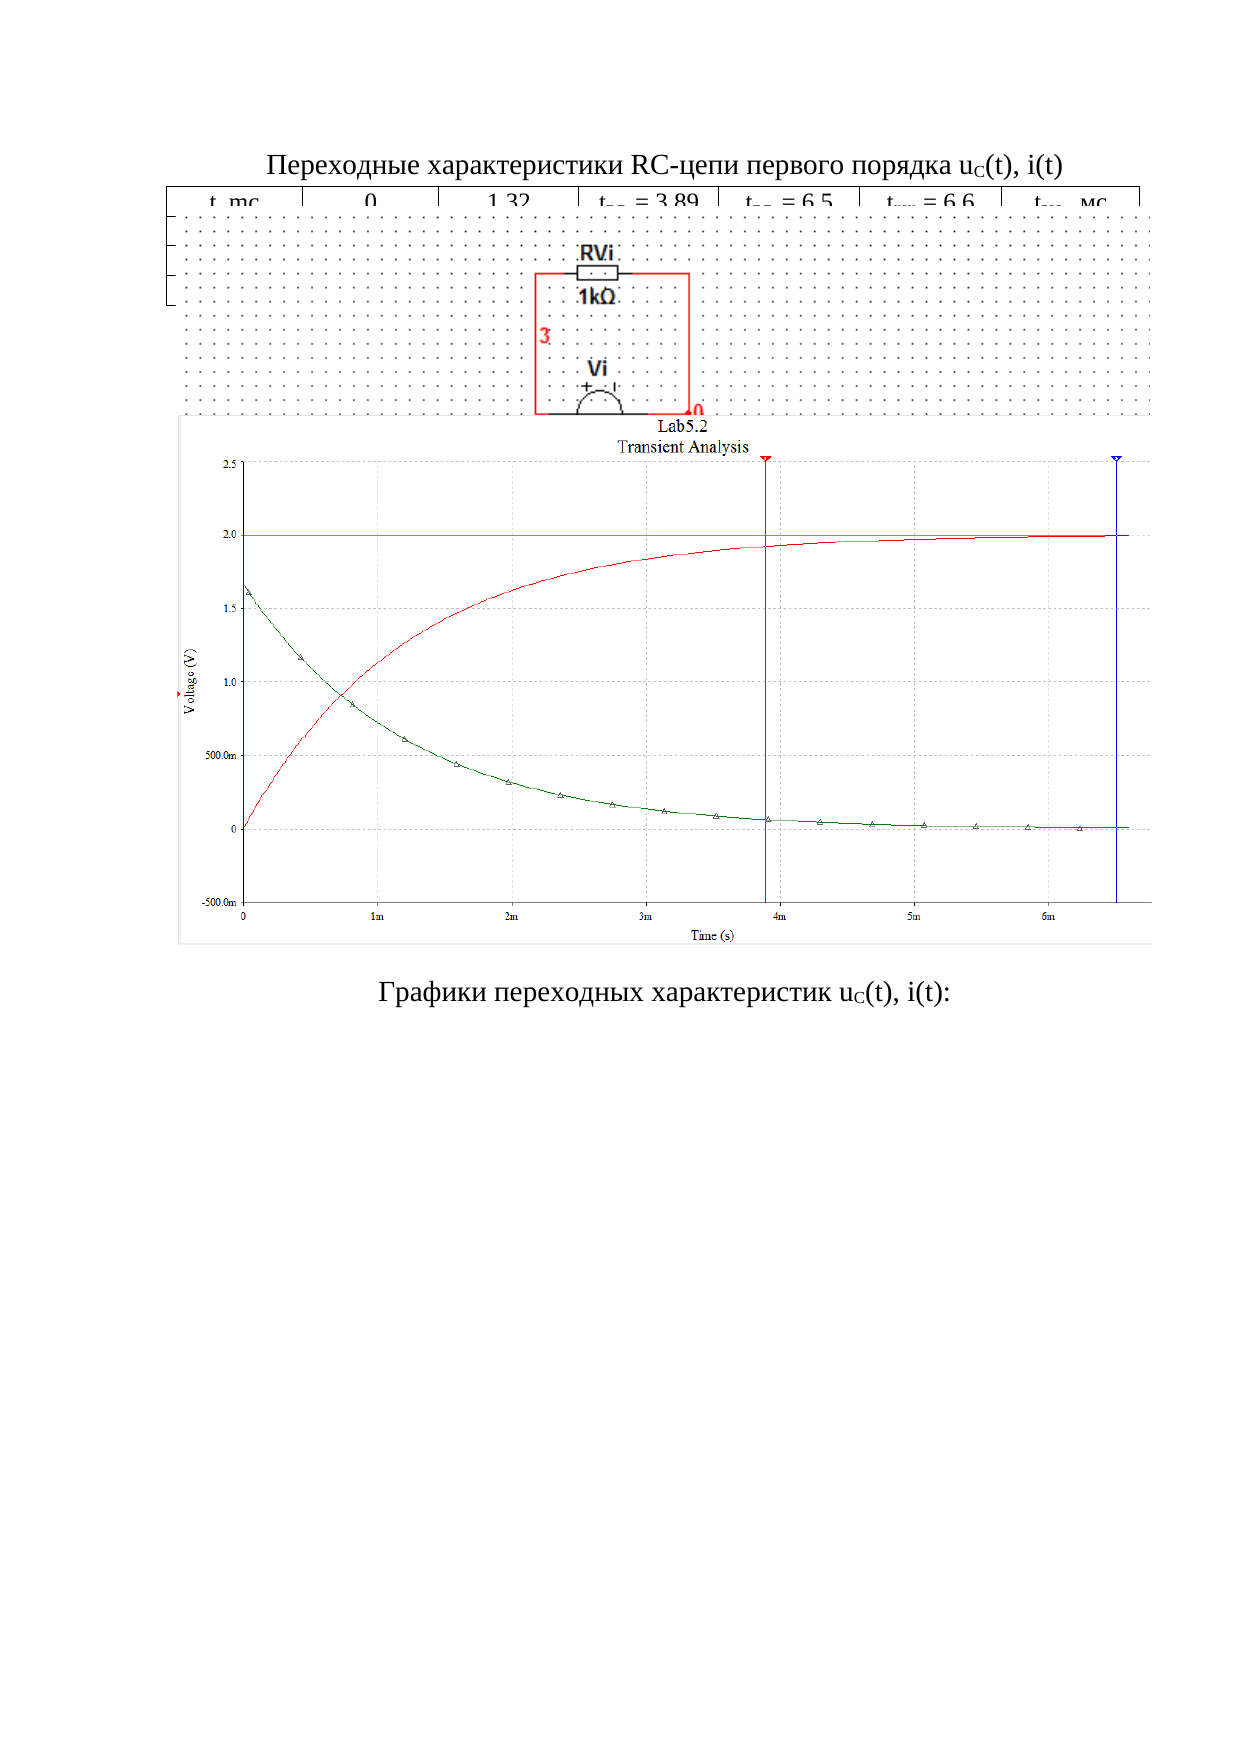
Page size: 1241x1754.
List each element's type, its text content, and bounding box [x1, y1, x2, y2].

table_header tкон. = 6.6 [860, 187, 1001, 206]
text Переходные характеристики RC-цепи первого порядка uC(t), i(t) [177, 118, 1152, 181]
table_cell UC, В [167, 246, 175, 275]
table_header tп.п. = 6.5 [719, 187, 859, 206]
table_header tрас , мc [1002, 187, 1139, 206]
table_header t, mc [167, 187, 302, 216]
table_header 1.32 [439, 187, 578, 206]
table_cell Vi, B [167, 217, 175, 245]
table_header tп.п. = 3.89 [579, 187, 718, 206]
table_cell i, А [167, 276, 175, 305]
table_header 0 [303, 187, 438, 206]
text Графики переходных характеристик uC(t), i(t): [177, 945, 1152, 1035]
